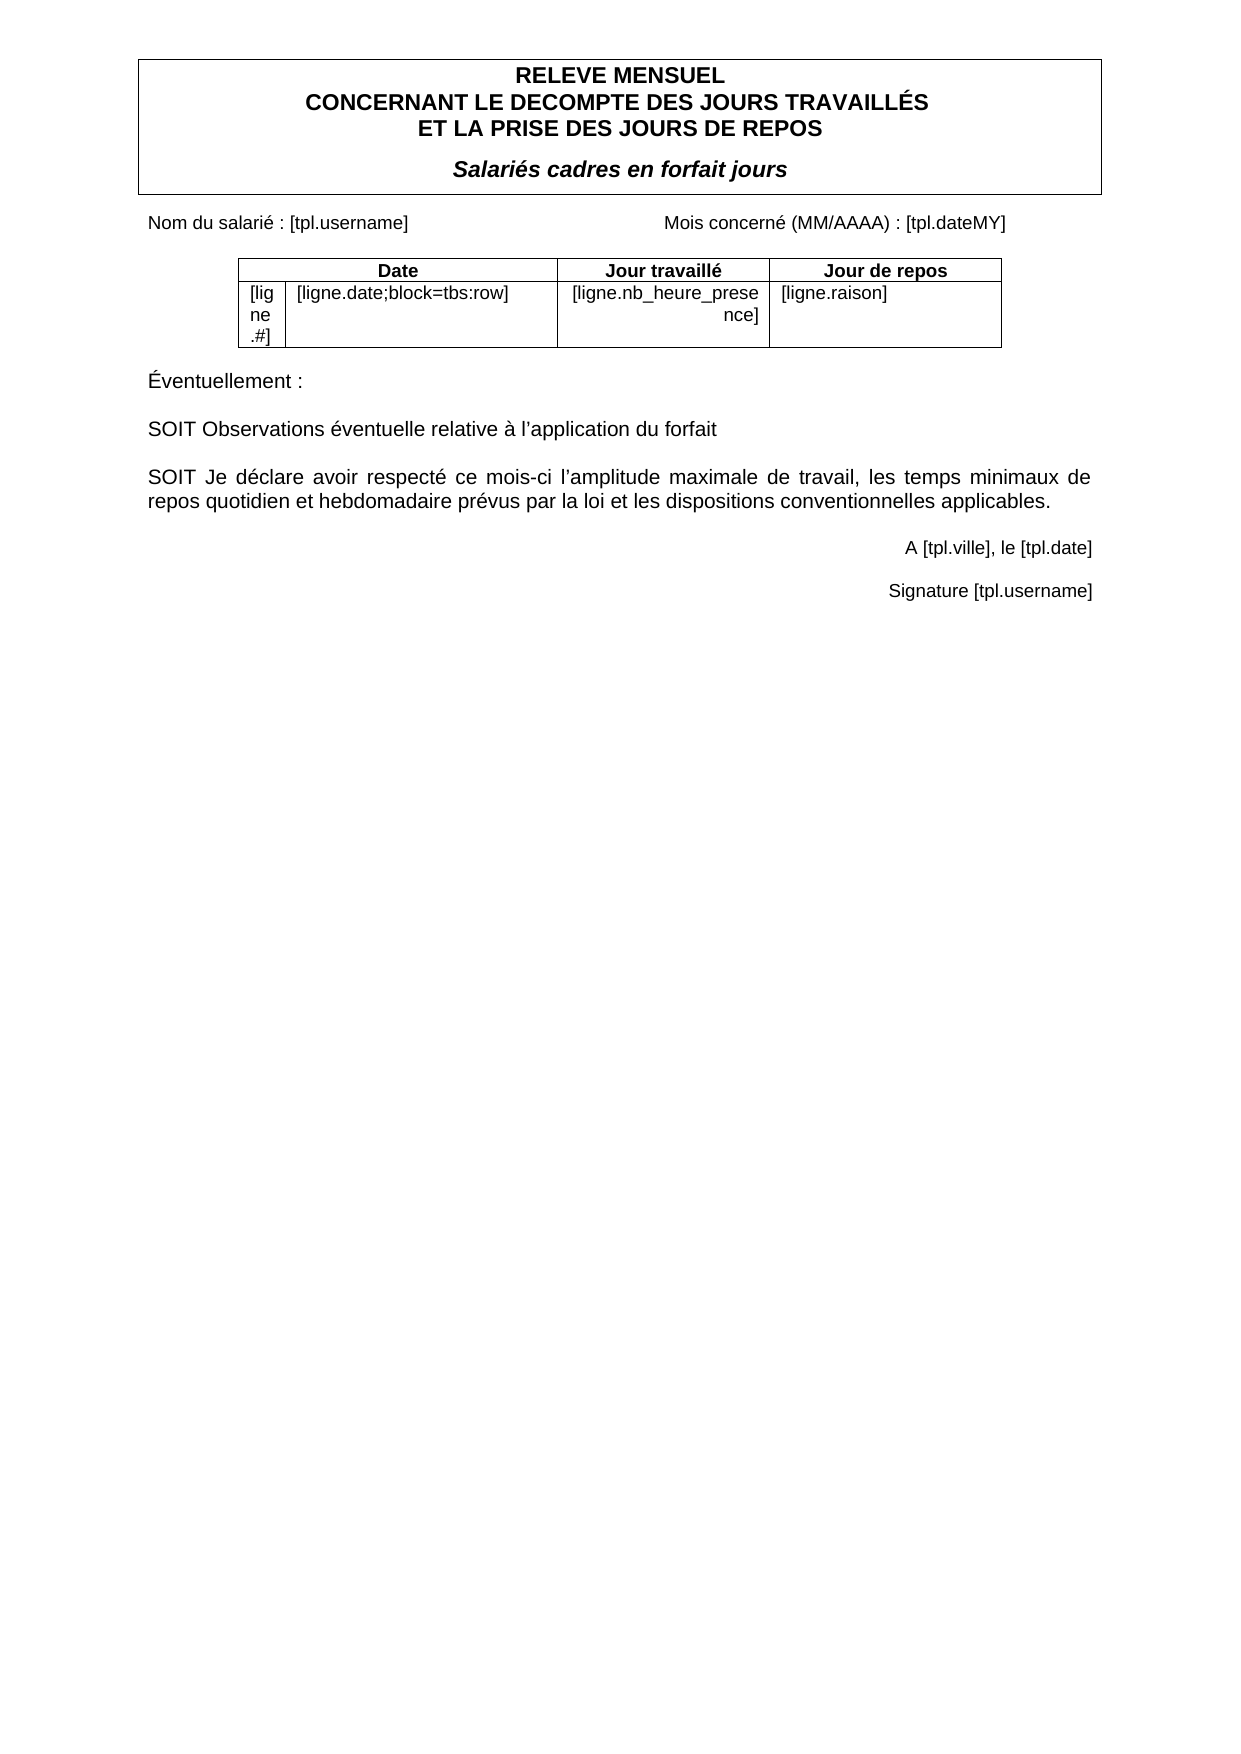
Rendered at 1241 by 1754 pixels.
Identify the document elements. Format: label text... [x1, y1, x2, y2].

table_header Date [239, 259, 557, 281]
text Nom du salarié : [tpl.username] Mois concerné (MM/AAAA) : [tpl.dateMY] [148, 212, 1092, 233]
text CONCERNANT LE DECOMPTE DES JOURS Travaillés [148, 88, 1092, 115]
table_header Jour travaillé [558, 259, 769, 281]
text Salariés cadres en forfait jours [148, 156, 1092, 182]
text SOIT Je déclare avoir respecté ce mois-ci l’amplitude maximale de travail, les temps minimaux de repos quotidien et hebdomadaire prévus par la loi et les dispositions conventionnelles applicables. [148, 465, 1092, 513]
table_cell [ligne.date;block=tbs:row] [286, 282, 557, 347]
text A [tpl.ville], le [tpl.date] [148, 537, 1092, 558]
text RELEVE MENSUEL [139, 60, 1101, 88]
text ET LA PRISE DES JOURS DE REPOS [148, 115, 1092, 141]
table_cell [ligne.raison] [770, 282, 1001, 347]
table_cell [ligne.#] [239, 282, 285, 347]
table_cell [ligne.nb_heure_presence] [558, 282, 769, 347]
text Signature [tpl.username] [148, 580, 1092, 602]
text Éventuellement : [148, 369, 1092, 393]
table_header Jour de repos [770, 259, 1001, 281]
text SOIT Observations éventuelle relative à l’application du forfait [148, 417, 1092, 441]
